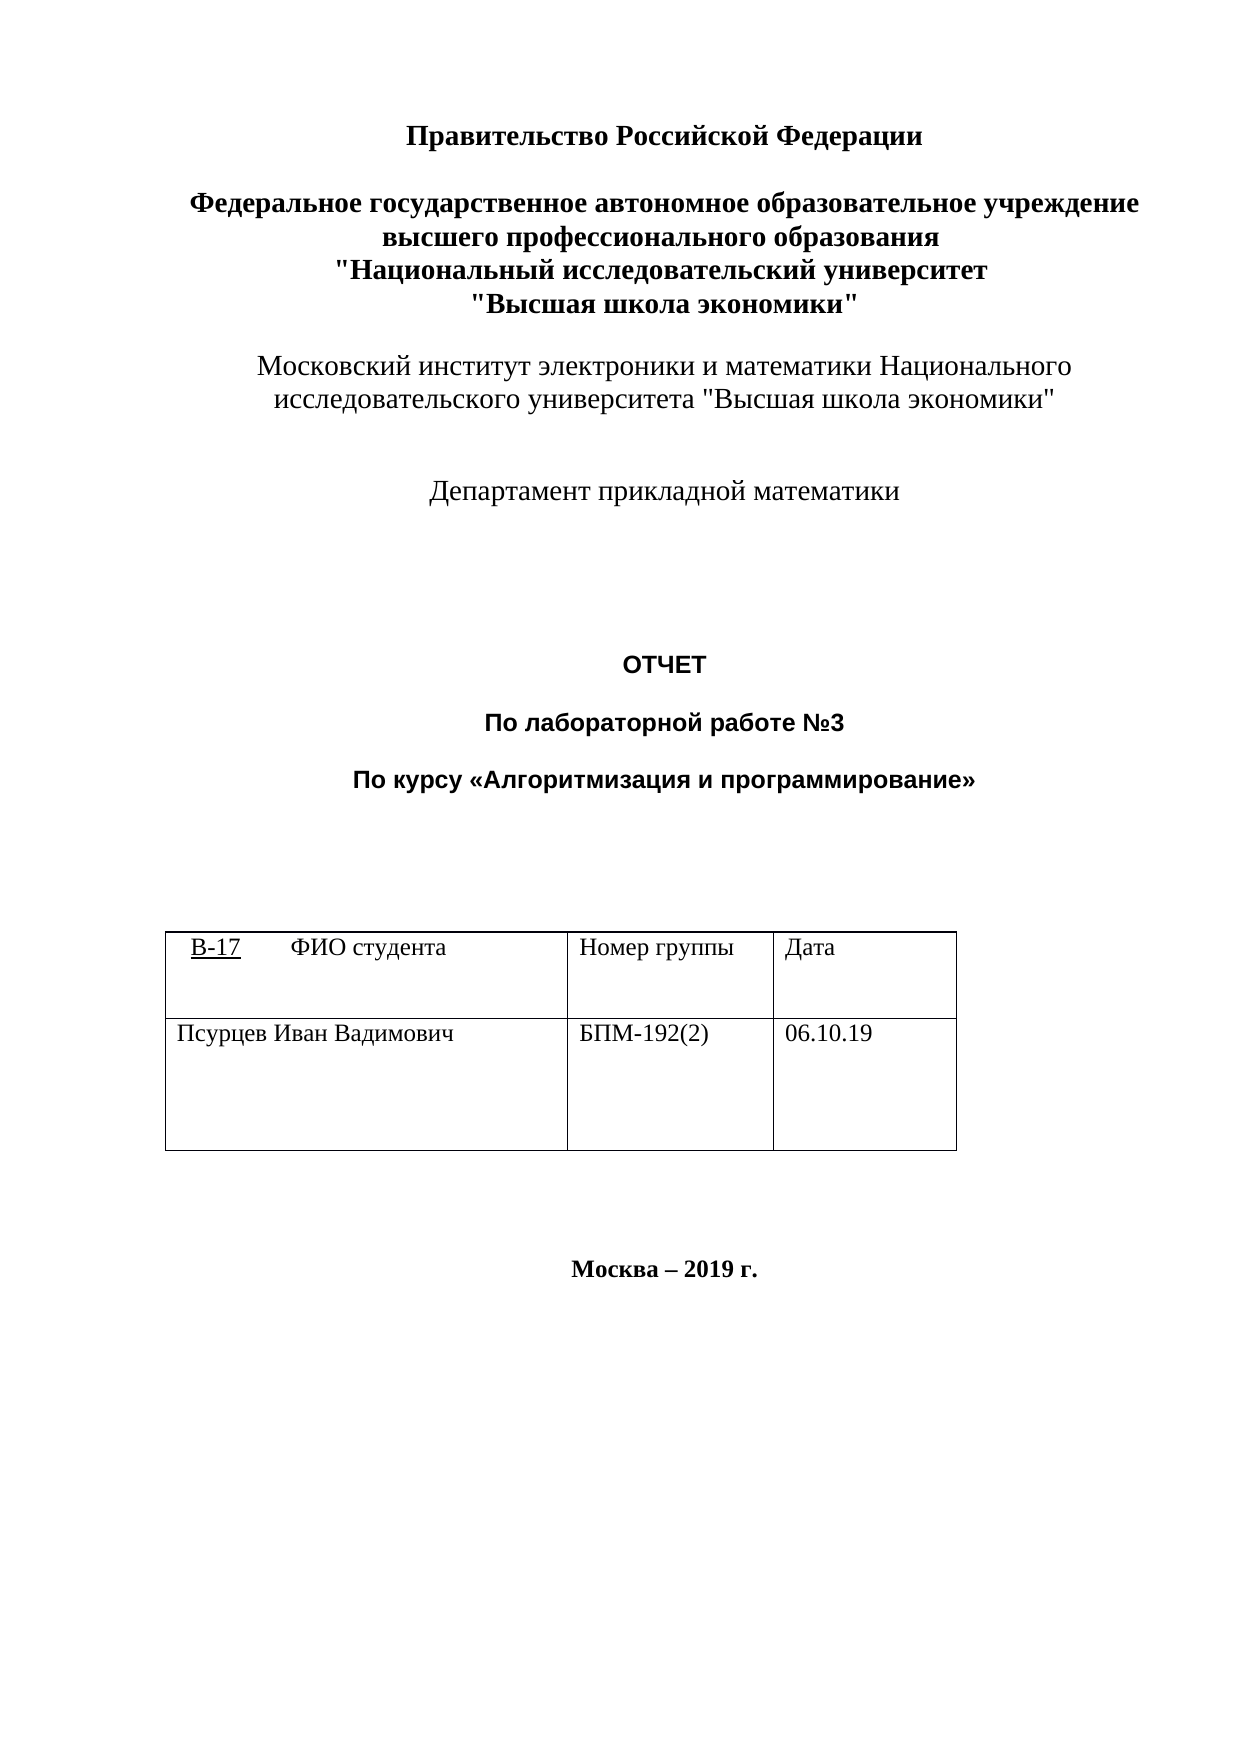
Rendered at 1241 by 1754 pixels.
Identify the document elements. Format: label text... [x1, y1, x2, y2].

table_header [166, 933, 567, 1017]
table_cell [774, 1090, 956, 1120]
text исследовательского университета "Высшая школа экономики" [177, 382, 1152, 415]
text Правительство Российской Федерации [177, 118, 1152, 152]
table_header ФИО студента [279, 933, 554, 978]
table_header В-17 [179, 933, 279, 978]
table_header Номер группы [568, 933, 773, 1017]
table_cell [774, 1120, 956, 1150]
text Московский институт электроники и математики Национального [177, 348, 1152, 382]
table_cell Псурцев Иван Вадимович [166, 1019, 567, 1150]
table_cell БПМ-192(2) [568, 1019, 773, 1150]
text Москва – 2019 г. [177, 1254, 1152, 1282]
text Федеральное государственное автономное образовательное учреждение высшего профессионального образования "Национальный исследовательский университет "Высшая школа экономики" [177, 185, 1152, 319]
text Департамент прикладной математики [177, 473, 1152, 506]
text ОТЧЕТ [177, 650, 1152, 679]
text По курсу «Алгоритмизация и программирование» [177, 765, 1152, 794]
table_header Дата [774, 933, 956, 1017]
text По лабораторной работе №3 [177, 707, 1152, 736]
table_cell 06.10.19 [774, 1019, 956, 1061]
table_cell [774, 1061, 956, 1090]
